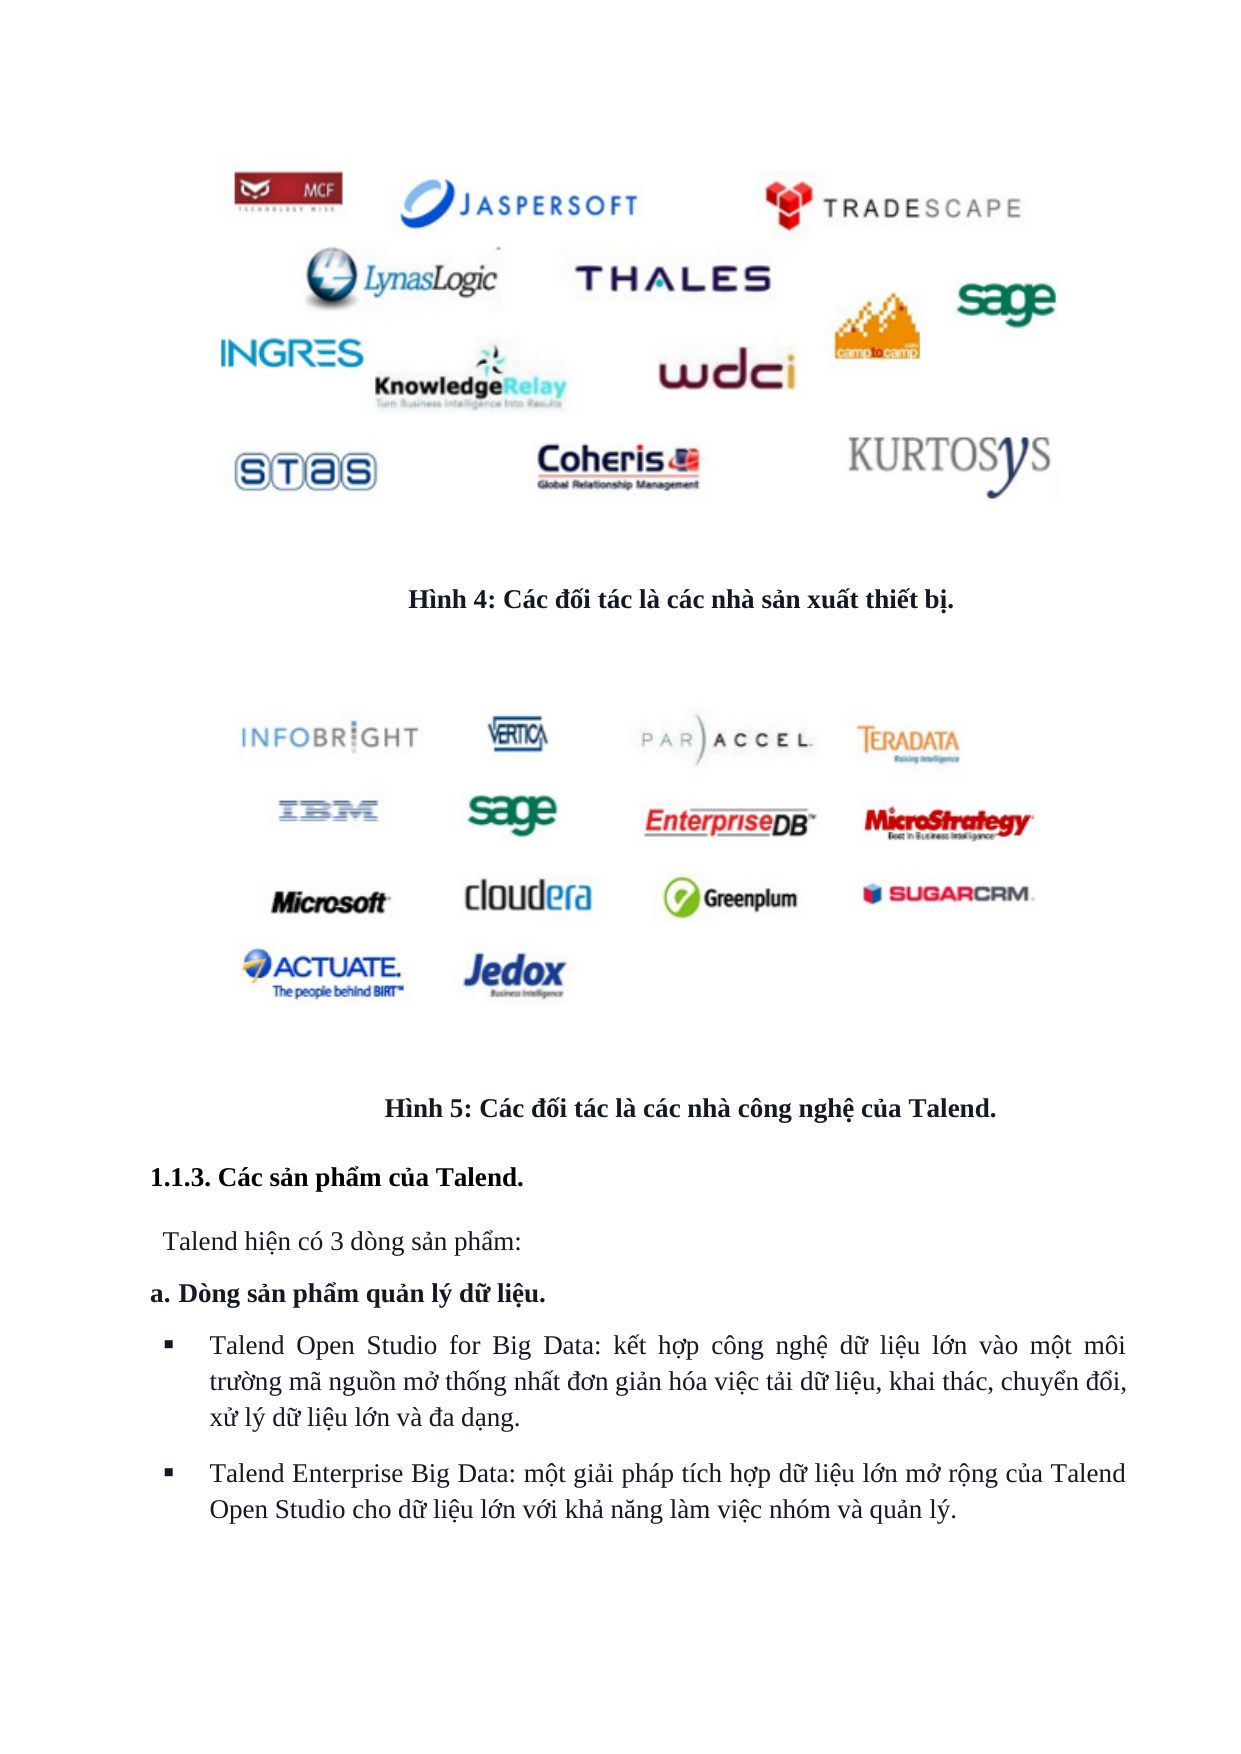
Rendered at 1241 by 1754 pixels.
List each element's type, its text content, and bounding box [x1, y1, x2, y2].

list Hình 5: Các đối tác là các nhà công nghệ của Talend. [272, 1092, 1109, 1123]
list Talend hiện có 3 dòng sản phẩm: [162, 1225, 1090, 1257]
list Hình 4: Các đối tác là các nhà sản xuất thiết bị. [272, 583, 1090, 614]
list Talend Enterprise Big Data: một giải pháp tích hợp dữ liệu lớn mở rộng của Talend Open Studio cho dữ liệu lớn với khả năng làm việc nhóm và quản lý. [162, 1457, 1128, 1524]
list Talend Open Studio for Big Data: kết hợp công nghệ dữ liệu lớn vào một môi trường mã nguồn mở thống nhất đơn giản hóa việc tải dữ liệu, khai thác, chuyển đổi, xử lý dữ liệu lớn và đa dạng. [162, 1329, 1128, 1432]
text 1.1.3. Các sản phẩm của Talend. [150, 1161, 1090, 1192]
list Dòng sản phẩm quản lý dữ liệu. [150, 1277, 1090, 1308]
